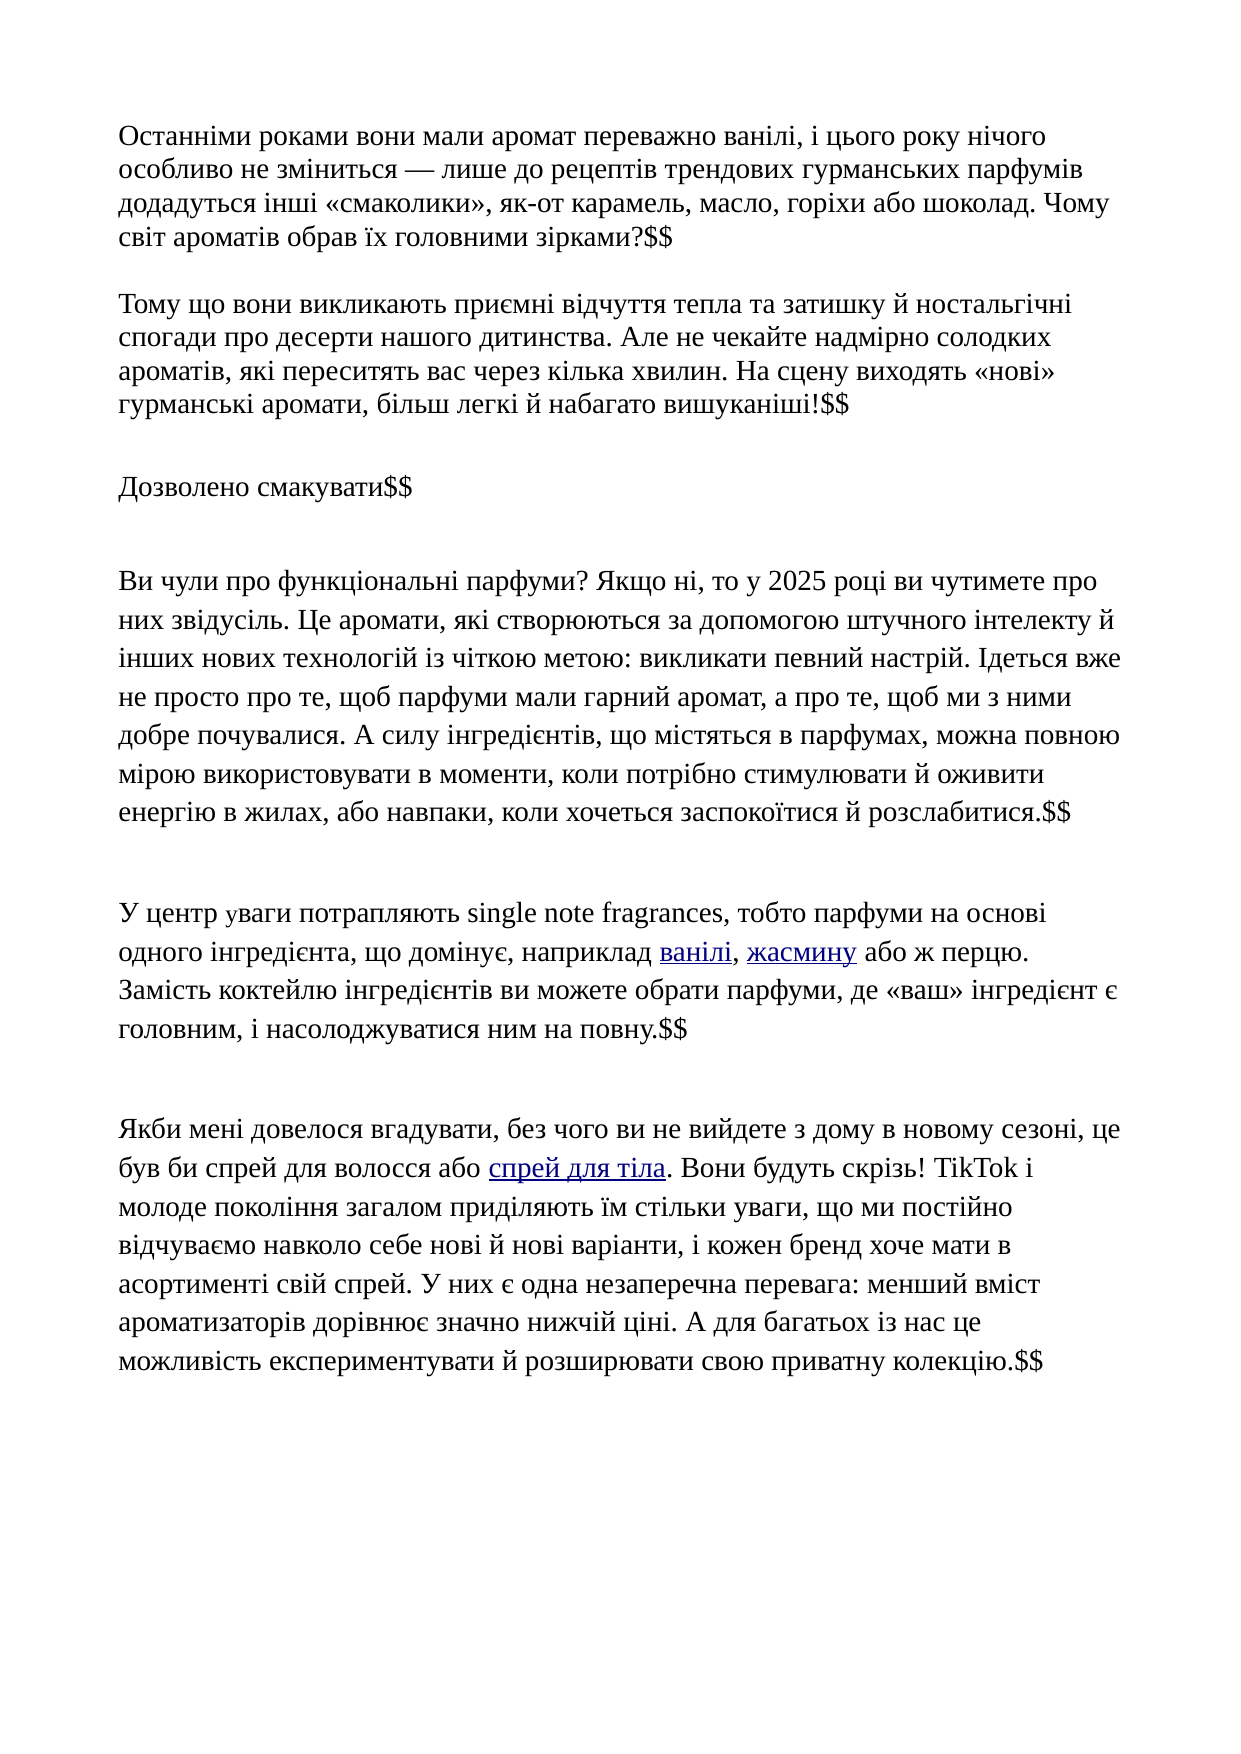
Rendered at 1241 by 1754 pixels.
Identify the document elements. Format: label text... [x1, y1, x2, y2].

text Якби мені довелося вгадувати, без чого ви не вийдете з дому в новому сезоні, це був би спрей для волосся або спрей для тіла. Вони будуть скрізь! TikTok і молоде покоління загалом приділяють їм стільки уваги, що ми постійно відчуваємо навколо себе нові й нові варіанти, і кожен бренд хоче мати в асортименті свій спрей. У них є одна незаперечна перевага: менший вміст ароматизаторів дорівнює значно нижчій ціні. А для багатьох із нас це можливість експериментувати й розширювати свою приватну колекцію.$$ [118, 1112, 1122, 1376]
text Останніми роками вони мали аромат переважно ванілі, і цього року нічого особливо не зміниться — лише до рецептів трендових гурманських парфумів додадуться інші «смаколики», як-от карамель, масло, горіхи або шоколад. Чому світ ароматів обрав їх головними зірками?$$ [118, 118, 1122, 252]
subtitle Дозволено смакувати$$ [118, 469, 1122, 503]
text Тому що вони викликають приємні відчуття тепла та затишку й ностальгічні спогади про десерти нашого дитинства. Але не чекайте надмірно солодких ароматів, які переситять вас через кілька хвилин. На сцену виходять «нові» гурманські аромати, більш легкі й набагато вишуканіші!$$ [118, 286, 1122, 420]
text Ви чули про функціональні парфуми? Якщо ні, то у 2025 році ви чутимете про них звідусіль. Це аромати, які створюються за допомогою штучного інтелекту й інших нових технологій із чіткою метою: викликати певний настрій. Ідеться вже не просто про те, щоб парфуми мали гарний аромат, а про те, щоб ми з ними добре почувалися. А силу інгредієнтів, що містяться в парфумах, можна повною мірою використовувати в моменти, коли потрібно стимулювати й оживити енергію в жилах, або навпаки, коли хочеться заспокоїтися й розслабитися.$$ [118, 563, 1122, 828]
text У центр уваги потрапляють single note fragrances, тобто парфуми на основі одного інгредієнта, що домінує, наприклад ванілі, жасмину або ж перцю. Замість коктейлю інгредієнтів ви можете обрати парфуми, де «ваш» інгредієнт є головним, і насолоджуватися ним на повну.$$ [118, 895, 1122, 1044]
